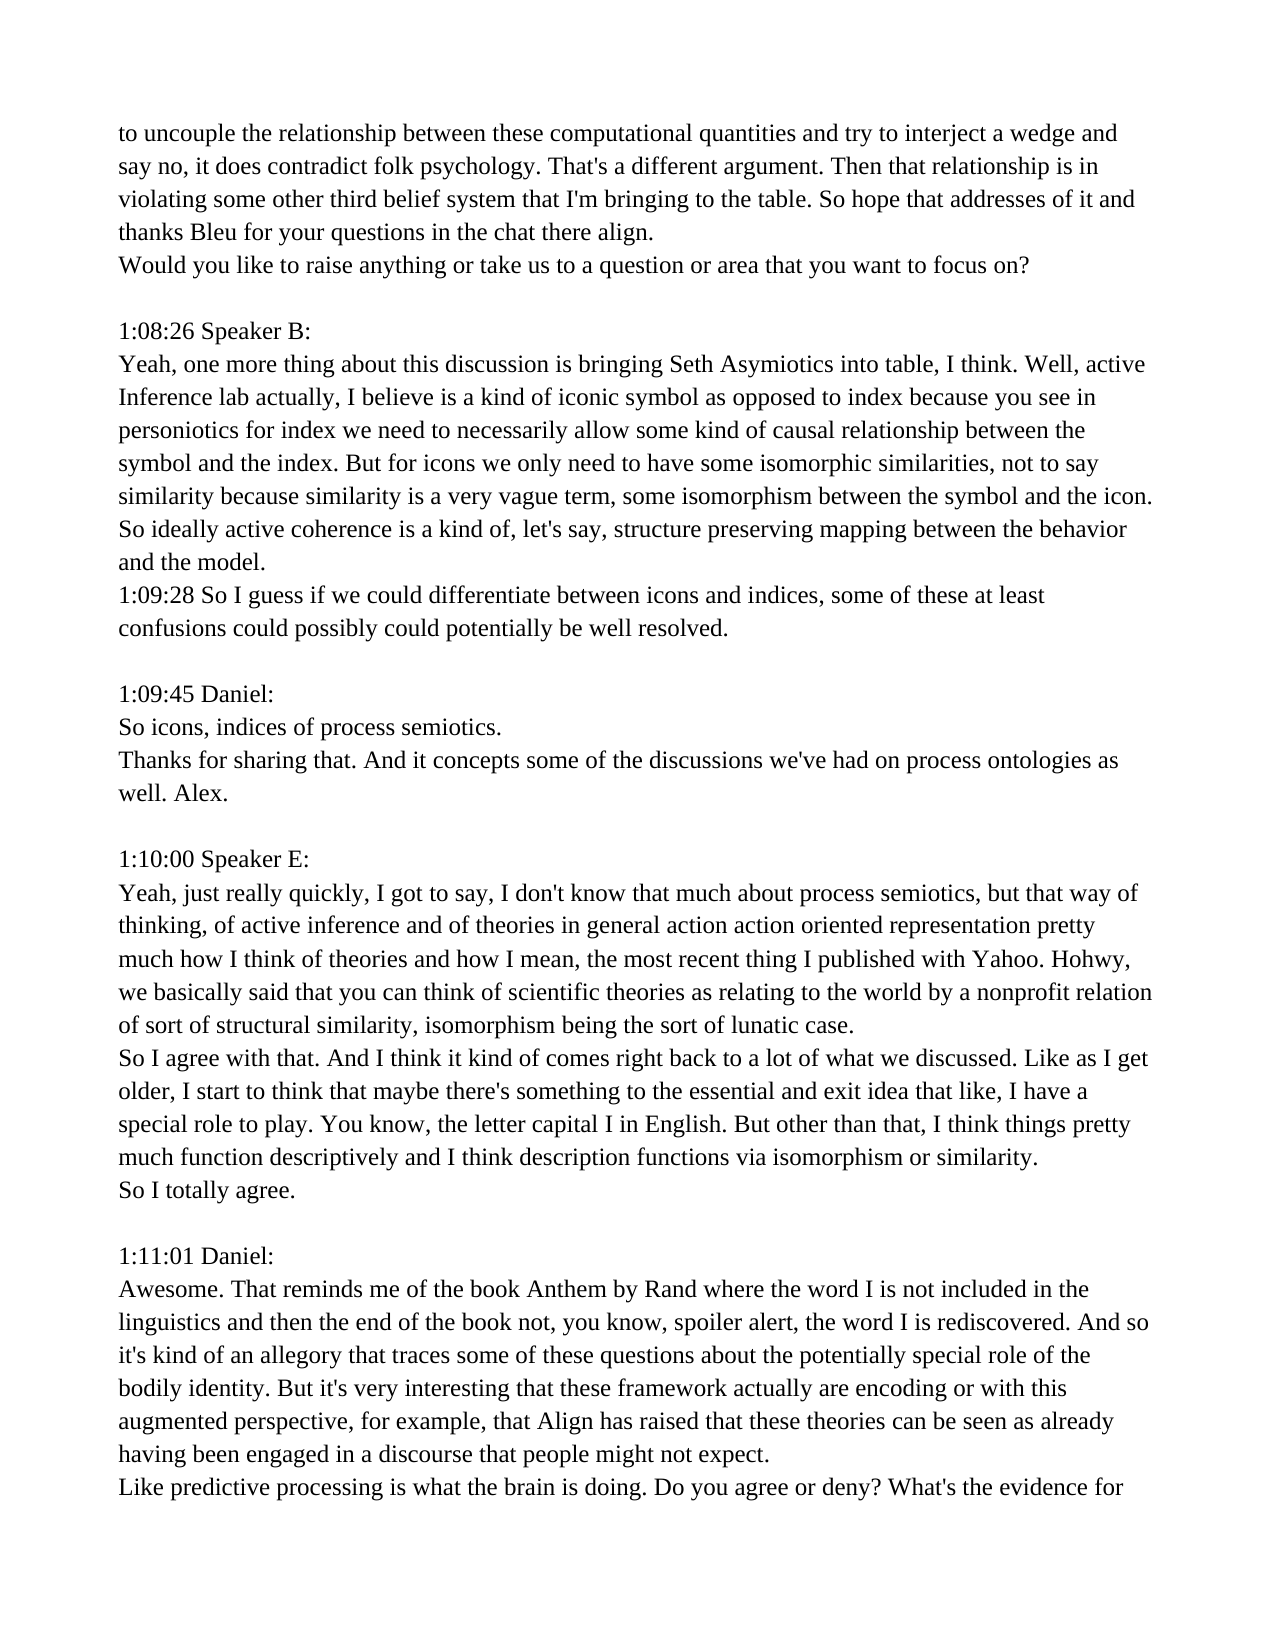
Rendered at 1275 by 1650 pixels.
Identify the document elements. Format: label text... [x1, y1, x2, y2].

text Would you like to raise anything or take us to a question or area that you want to focus on? [118, 250, 1157, 279]
text Yeah, just really quickly, I got to say, I don't know that much about process semiotics, but that way of thinking, of active inference and of theories in general action action oriented representation pretty much how I think of theories and how I mean, the most recent thing I published with Yahoo. Hohwy, we basically said that you can think of scientific theories as relating to the world by a nonprofit relation of sort of structural similarity, isomorphism being the sort of lunatic case. [118, 878, 1157, 1038]
text to uncouple the relationship between these computational quantities and try to interject a wedge and say no, it does contradict folk psychology. That's a different argument. Then that relationship is in violating some other third belief system that I'm bringing to the table. So hope that addresses of it and thanks Bleu for your questions in the chat there align. [118, 118, 1157, 246]
text So I totally agree. [118, 1175, 1157, 1203]
text 1:09:45 Daniel: [118, 679, 1157, 708]
text Like predictive processing is what the brain is doing. Do you agree or deny? What's the evidence for [118, 1472, 1157, 1501]
text Yeah, one more thing about this discussion is bringing Seth Asymiotics into table, I think. Well, active Inference lab actually, I believe is a kind of iconic symbol as opposed to index because you see in personiotics for index we need to necessarily allow some kind of causal relationship between the symbol and the index. But for icons we only need to have some isomorphic similarities, not to say similarity because similarity is a very vague term, some isomorphism between the symbol and the icon. So ideally active coherence is a kind of, let's say, structure preserving mapping between the behavior and the model. [118, 349, 1157, 576]
text Awesome. That reminds me of the book Anthem by Rand where the word I is not included in the linguistics and then the end of the book not, you know, spoiler alert, the word I is rediscovered. And so it's kind of an allegory that traces some of these questions about the potentially special role of the bodily identity. But it's very interesting that these framework actually are encoding or with this augmented perspective, for example, that Align has raised that these theories can be seen as already having been engaged in a discourse that people might not expect. [118, 1274, 1157, 1468]
text So icons, indices of process semiotics. [118, 712, 1157, 741]
text Thanks for sharing that. And it concepts some of the discussions we've had on process ontologies as well. Alex. [118, 746, 1157, 807]
text So I agree with that. And I think it kind of comes right back to a lot of what we discussed. Like as I get older, I start to think that maybe there's something to the essential and exit idea that like, I have a special role to play. You know, the letter capital I in English. But other than that, I think things pretty much function descriptively and I think description functions via isomorphism or similarity. [118, 1043, 1157, 1171]
text 1:10:00 Speaker E: [118, 844, 1157, 873]
text 1:08:26 Speaker B: [118, 316, 1157, 345]
text 1:11:01 Daniel: [118, 1241, 1157, 1269]
text 1:09:28 So I guess if we could differentiate between icons and indices, some of these at least confusions could possibly could potentially be well resolved. [118, 580, 1157, 642]
